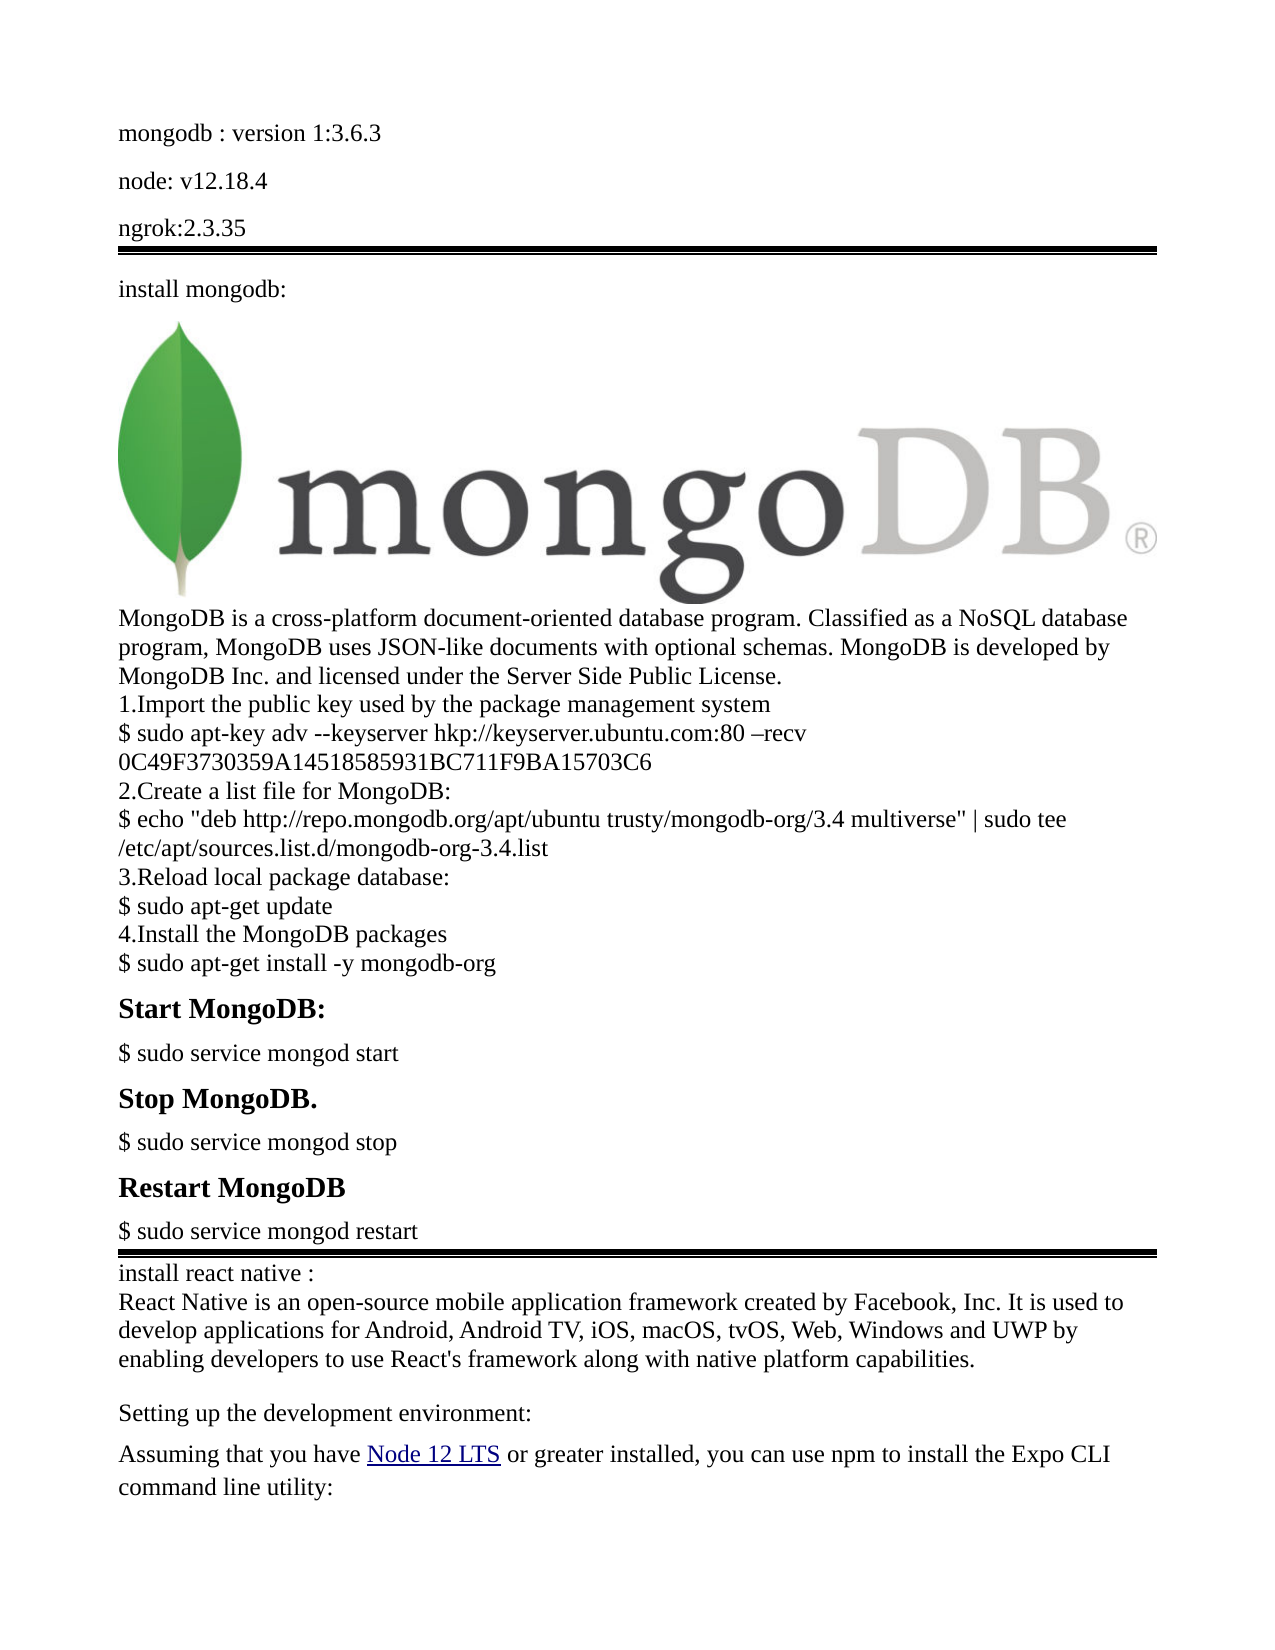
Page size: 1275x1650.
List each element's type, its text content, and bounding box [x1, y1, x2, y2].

text $ sudo service mongod restart [118, 1216, 1157, 1249]
text $ sudo apt-get install -y mongodb-org [118, 948, 1157, 977]
picture [118, 321, 1157, 604]
subtitle Stop MongoDB. [118, 1081, 1157, 1114]
text MongoDB is a cross-platform document-oriented database program. Classified as a NoSQL database program, MongoDB uses JSON-like documents with optional schemas. MongoDB is developed by MongoDB Inc. and licensed under the Server Side Public License. [118, 604, 1157, 689]
subtitle Restart MongoDB [118, 1170, 1157, 1204]
text 2.Create a list file for MongoDB: [118, 776, 1157, 804]
text ngrok:2.3.35 [118, 213, 1157, 246]
text mongodb : version 1:3.6.3 [118, 118, 1157, 147]
text 1.Import the public key used by the package management system [118, 689, 1157, 718]
text $ echo "deb http://repo.mongodb.org/apt/ubuntu trusty/mongodb-org/3.4 multiverse" | sudo tee /etc/apt/sources.list.d/mongodb-org-3.4.list [118, 804, 1157, 862]
text 4.Install the MongoDB packages [118, 919, 1157, 948]
text node: v12.18.4 [118, 166, 1157, 194]
text install mongodb: [118, 274, 1157, 302]
text $ sudo service mongod stop [118, 1127, 1157, 1156]
text $ sudo apt-key adv --keyserver hkp://keyserver.ubuntu.com:80 –recv 0C49F3730359A14518585931BC711F9BA15703C6 [118, 718, 1157, 776]
subtitle Setting up the development environment: [118, 1398, 1157, 1427]
text $ sudo service mongod start [118, 1038, 1157, 1066]
text 3.Reload local package database: [118, 862, 1157, 891]
text React Native is an open-source mobile application framework created by Facebook, Inc. It is used to develop applications for Android, Android TV, iOS, macOS, tvOS, Web, Windows and UWP by enabling developers to use React's framework along with native platform capabilities. [118, 1287, 1157, 1373]
text install react native : [118, 1258, 1157, 1287]
text Assuming that you have Node 12 LTS or greater installed, you can use npm to install the Expo CLI command line utility: [118, 1439, 1157, 1501]
text $ sudo apt-get update [118, 891, 1157, 919]
subtitle Start MongoDB: [118, 992, 1157, 1025]
